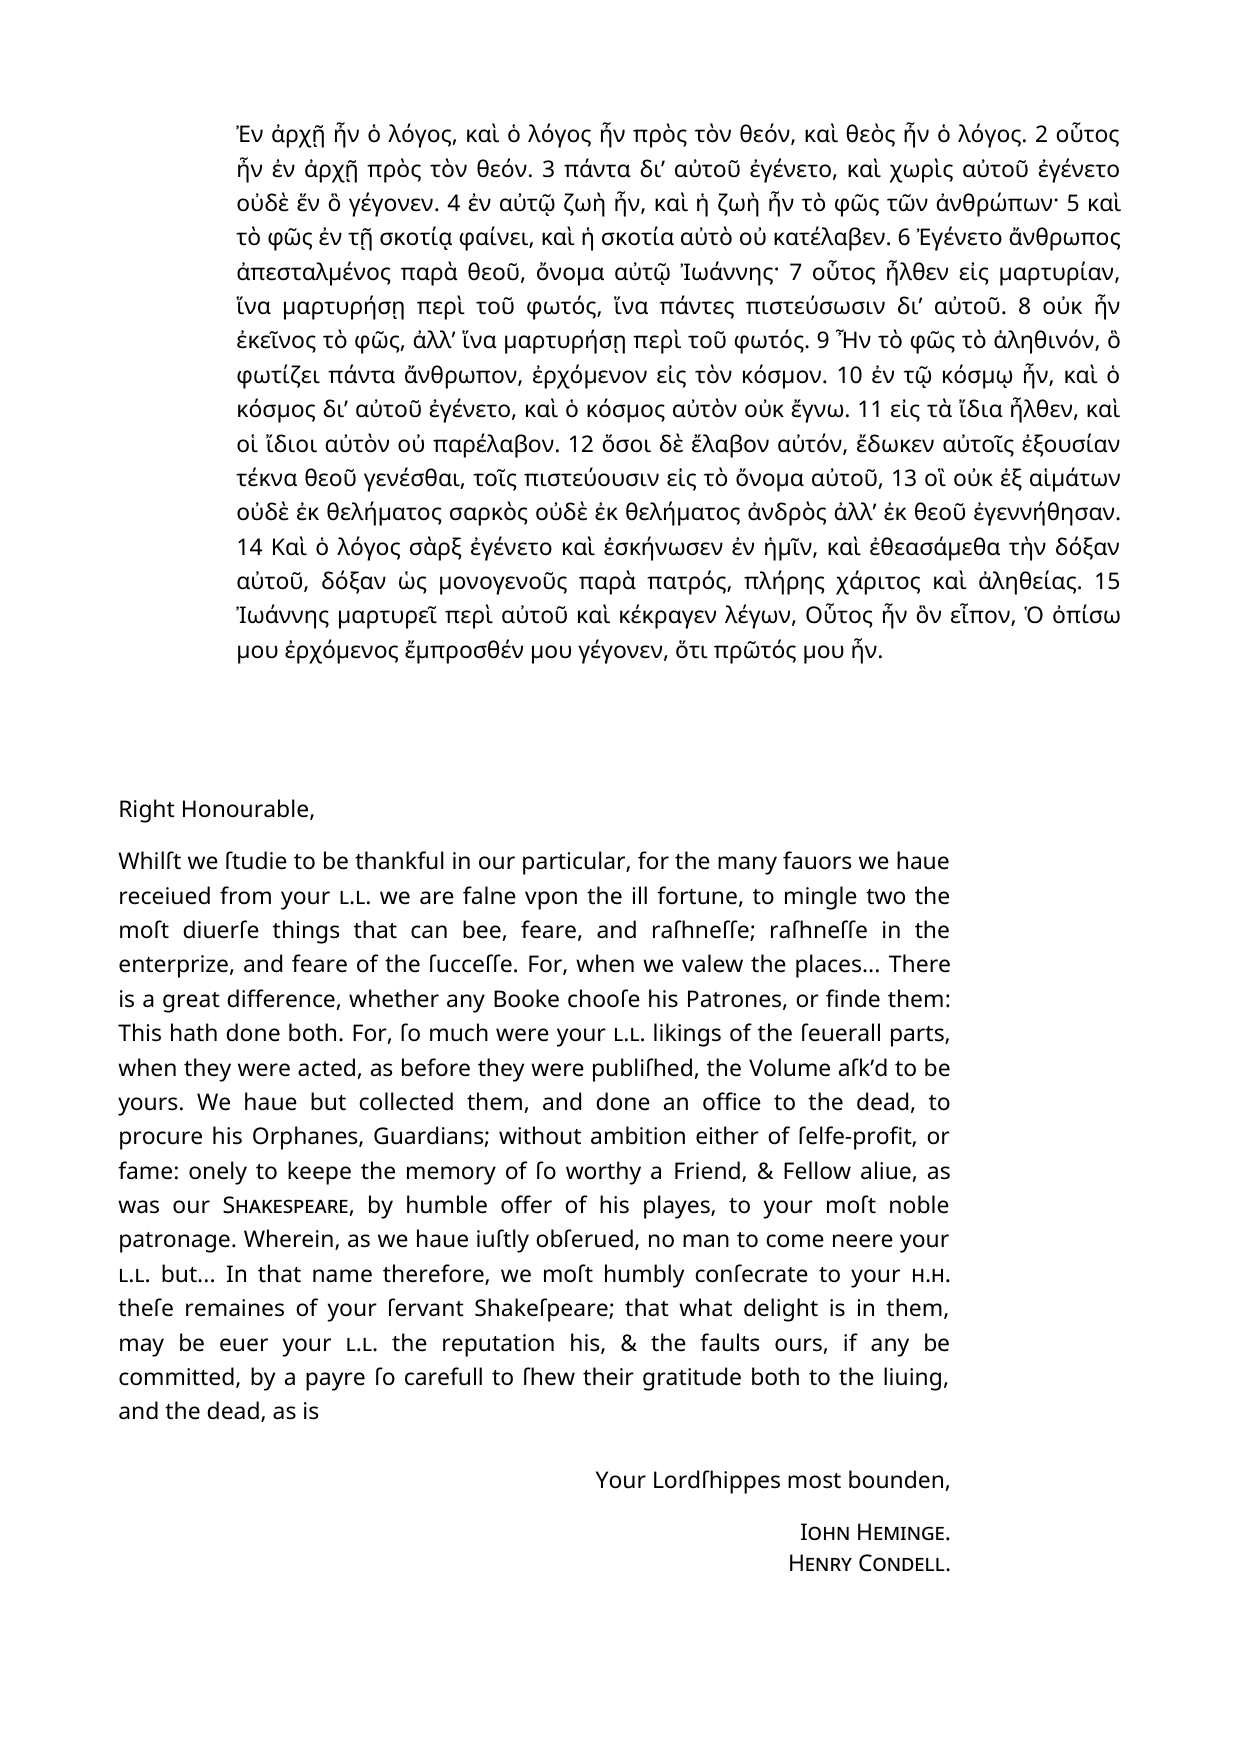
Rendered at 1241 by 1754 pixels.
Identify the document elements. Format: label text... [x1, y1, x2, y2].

text Right Honourable, [118, 793, 951, 824]
text Whilſt we ſtudie to be thank︀ful in our particular, for the many fauors we haue receiued from your L︀.L︀. we are falne︀ vpon the ill fortune, to mingle︀ two the moſt diuerſe things that can bee, feare, and raſhneſſe; raſhneſſe in the enterprize, and feare of the ſucceſſe. For, when we valew the places... T︀here is a great difference, whether any B︀ooke chooſe his P︀atrones, or finde them︀: T︀his hath done both. F︀or, ſo much were︀ your L︀.L︀. likings of the︀ ſeuerall parts, when they were acted, as before they were publiſhed, the V︀olume aſk’d to be yours. W︀e haue but collected them︀, and done an office︀ to the dead, to procure his O︀rphanes, G︀uardians; without ambition either of ſelfe-profit, or fame: onely to keepe the memory of ſo worthy a F︀riend, & F︀ellow aliue, as was our Shakespeare, by humble offer of his playes, to your moſt noble︀ patronage. W︀herein, as we haue iuſtly obſerued, no man to come neere your L︀.L︀. but... I︀n that name therefore, we moſt humbly conſecrate︀ to your H︀.H︀. theſe︀ remaines of your ſervant Shakeſpeare; that what delight is in them, may be euer your L︀.L︀. the︀ reputation his, & the faults ours, if any be committed, by a payre︀ ſo carefull to ſhew their gratitude both to the liuing, and the dead, as is [118, 845, 951, 1426]
text Your Lordſhippes most bounden, [118, 1464, 951, 1495]
text Ἐ︀ν ἀρχῇ ἦν ὁ λόγος, καὶ ὁ λόγος ἦν πρὸς τὸν θεόν, καὶ θεὸς ἦν ὁ λόγος. 2 οὗτος ἦν ἐν ἀρχῇ πρὸς τὸν θεόν. 3 πάντα δι’ αὐτοῦ ἐγένετο, καὶ χωρὶς αὐτοῦ ἐγένετο οὐδὲ ἕν ὃ γέγονεν. 4 ἐν αὐτῷ ζωὴ ἦν, καὶ ἡ ζωὴ ἦν τὸ φῶς τῶν ἀνθρώπων· 5 καὶ τὸ φῶς ἐν τῇ σκοτίᾳ φαίνει, καὶ ἡ σκοτία αὐτὸ οὐ κατέλαβεν. 6 Ἐγένετο ἄνθρωπος ἀπεσταλμένος παρὰ θεοῦ, ὄνομα αὐτῷ Ἰωάννης· 7 οὗτος ἦλθεν εἰς μαρτυρίαν, ἵνα μαρτυρήσῃ περὶ τοῦ φωτός, ἵνα πάντες πιστεύσωσιν δι’ αὐτοῦ. 8 οὐκ ἦν ἐκεῖνος τὸ φῶς, ἀλλ’ ἵνα μαρτυρήσῃ περὶ τοῦ φωτός. 9 Ἦν τὸ φῶς τὸ ἀληθινόν, ὃ φωτίζει πάντα ἄνθρωπον, ἐρχόμενον εἰς τὸν κόσμον. 10 ἐν τῷ κόσμῳ ἦν, καὶ ὁ κόσμος δι’ αὐτοῦ ἐγένετο, καὶ ὁ κόσμος αὐτὸν οὐκ ἔγνω. 11 εἰς τὰ ἴδια ἦλθεν, καὶ οἱ ἴδιοι αὐτὸν οὐ παρέλαβον. 12 ὅσοι δὲ ἔλαβον αὐτόν, ἔδωκεν αὐτοῖς ἐξουσίαν τέκνα θεοῦ γενέσθαι, τοῖς πιστεύουσιν εἰς τὸ ὄνομα αὐτοῦ, 13 οἳ οὐκ ἐξ αἱμάτων οὐδὲ ἐκ θελήματος σαρκὸς οὐδὲ ἐκ θελήματος ἀνδρὸς ἀλλ’ ἐκ θεοῦ ἐγεννήθησαν. 14 Καὶ ὁ λόγος σὰρξ ἐγένετο καὶ ἐσκήνωσεν ἐν ἡμῖν, καὶ ἐθεασάμεθα τὴν δόξαν αὐτοῦ, δόξαν ὡς μονογενοῦς παρὰ πατρός, πλήρης χάριτος καὶ ἀληθείας. 15 Ἰωάννης μαρτυρεῖ περὶ αὐτοῦ καὶ κέκραγεν λέγων, Οὗτος ἦν ὃν εἶπον, Ὁ ὀπίσω μου ἐρχόμενος ἔμπροσθέν μου γέγονεν, ὅτι πρῶτός μου ἦν. [236, 118, 1122, 665]
text Iohn Heminge. Henry Condell. [118, 1516, 951, 1578]
